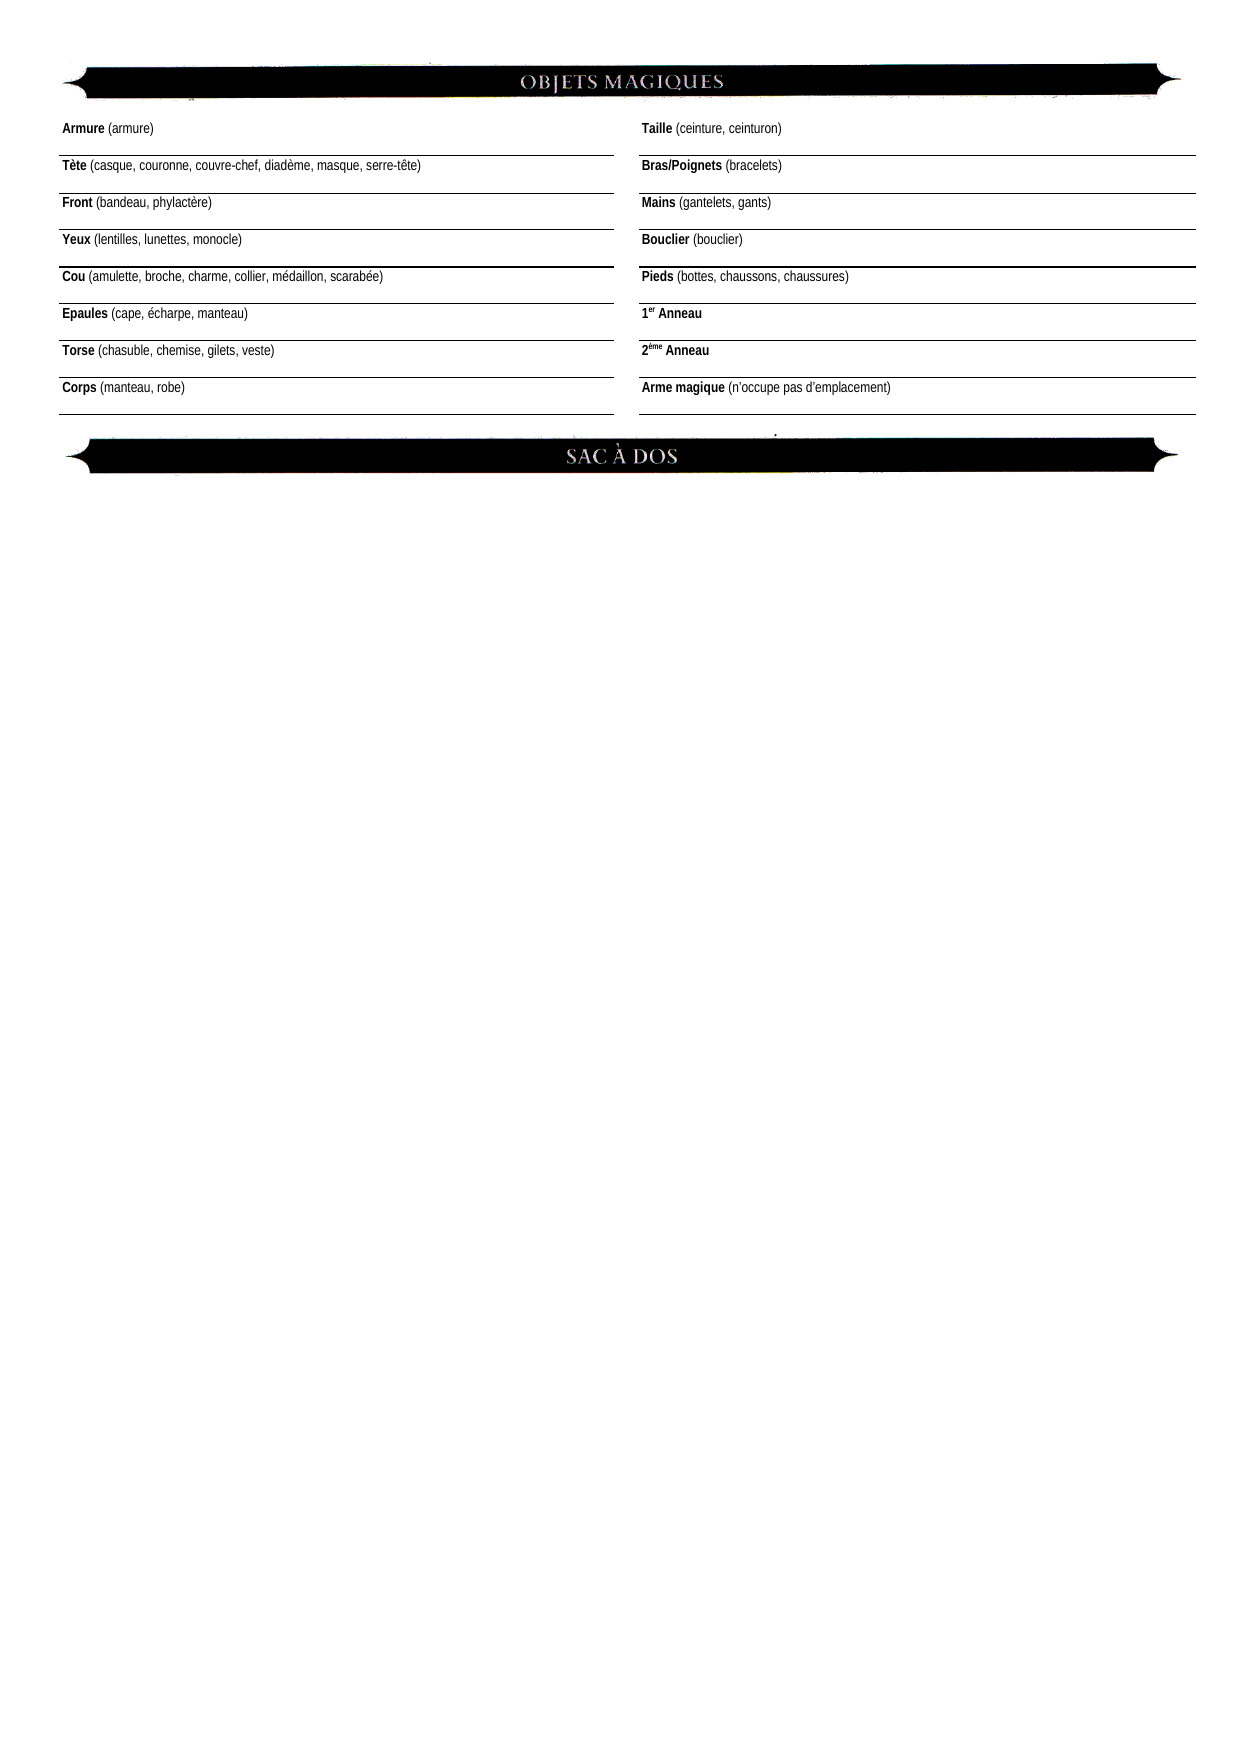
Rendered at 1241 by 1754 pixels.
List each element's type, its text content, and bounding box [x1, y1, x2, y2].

table_cell [614, 193, 639, 210]
table_cell [614, 247, 639, 266]
table_cell [614, 155, 639, 173]
table_cell [639, 136, 1196, 155]
table_cell [614, 136, 639, 155]
table_cell 1er Anneau [639, 304, 1196, 321]
table_cell Bras/Poignets (bracelets) [639, 156, 1196, 173]
table_cell Cou (amulette, broche, charme, collier, médaillon, scarabée) [59, 268, 614, 284]
table_cell [59, 395, 614, 414]
table_cell [614, 321, 639, 340]
table_header Armure (armure) [59, 120, 614, 136]
picture [59, 434, 1182, 476]
table_cell [614, 266, 639, 284]
table_cell [614, 173, 639, 192]
table_cell [59, 136, 614, 155]
table_cell Bouclier (bouclier) [639, 230, 1196, 247]
picture [59, 59, 1182, 101]
table_cell [639, 284, 1196, 303]
table_cell [639, 247, 1196, 266]
table_cell Arme magique (n’occupe pas d’emplacement) [639, 378, 1196, 395]
table_cell [639, 358, 1196, 377]
table_cell Front (bandeau, phylactère) [59, 194, 614, 210]
table_cell [59, 284, 614, 303]
table_cell [614, 229, 639, 247]
table_cell Tète (casque, couronne, couvre-chef, diadème, masque, serre-tête) [59, 156, 614, 173]
table_cell Mains (gantelets, gants) [639, 194, 1196, 210]
table_cell [639, 210, 1196, 229]
table_cell Corps (manteau, robe) [59, 378, 614, 395]
table_header [614, 120, 639, 136]
table_cell Pieds (bottes, chaussons, chaussures) [639, 268, 1196, 284]
table_cell [614, 303, 639, 321]
table_cell [59, 321, 614, 340]
table_cell Yeux (lentilles, lunettes, monocle) [59, 230, 614, 247]
table_cell [614, 377, 639, 395]
table_cell [614, 395, 639, 414]
table_cell Torse (chasuble, chemise, gilets, veste) [59, 341, 614, 358]
table_cell [59, 358, 614, 377]
table_cell 2ème Anneau [639, 341, 1196, 358]
table_cell [614, 340, 639, 358]
table_cell [59, 210, 614, 229]
table_cell [59, 247, 614, 266]
table_cell [59, 173, 614, 192]
table_cell [614, 284, 639, 303]
table_cell Epaules (cape, écharpe, manteau) [59, 304, 614, 321]
table_cell [614, 210, 639, 229]
table_cell [614, 358, 639, 377]
table_header Taille (ceinture, ceinturon) [639, 120, 1196, 136]
table_cell [639, 321, 1196, 340]
table_cell [639, 395, 1196, 414]
table_cell [639, 173, 1196, 192]
